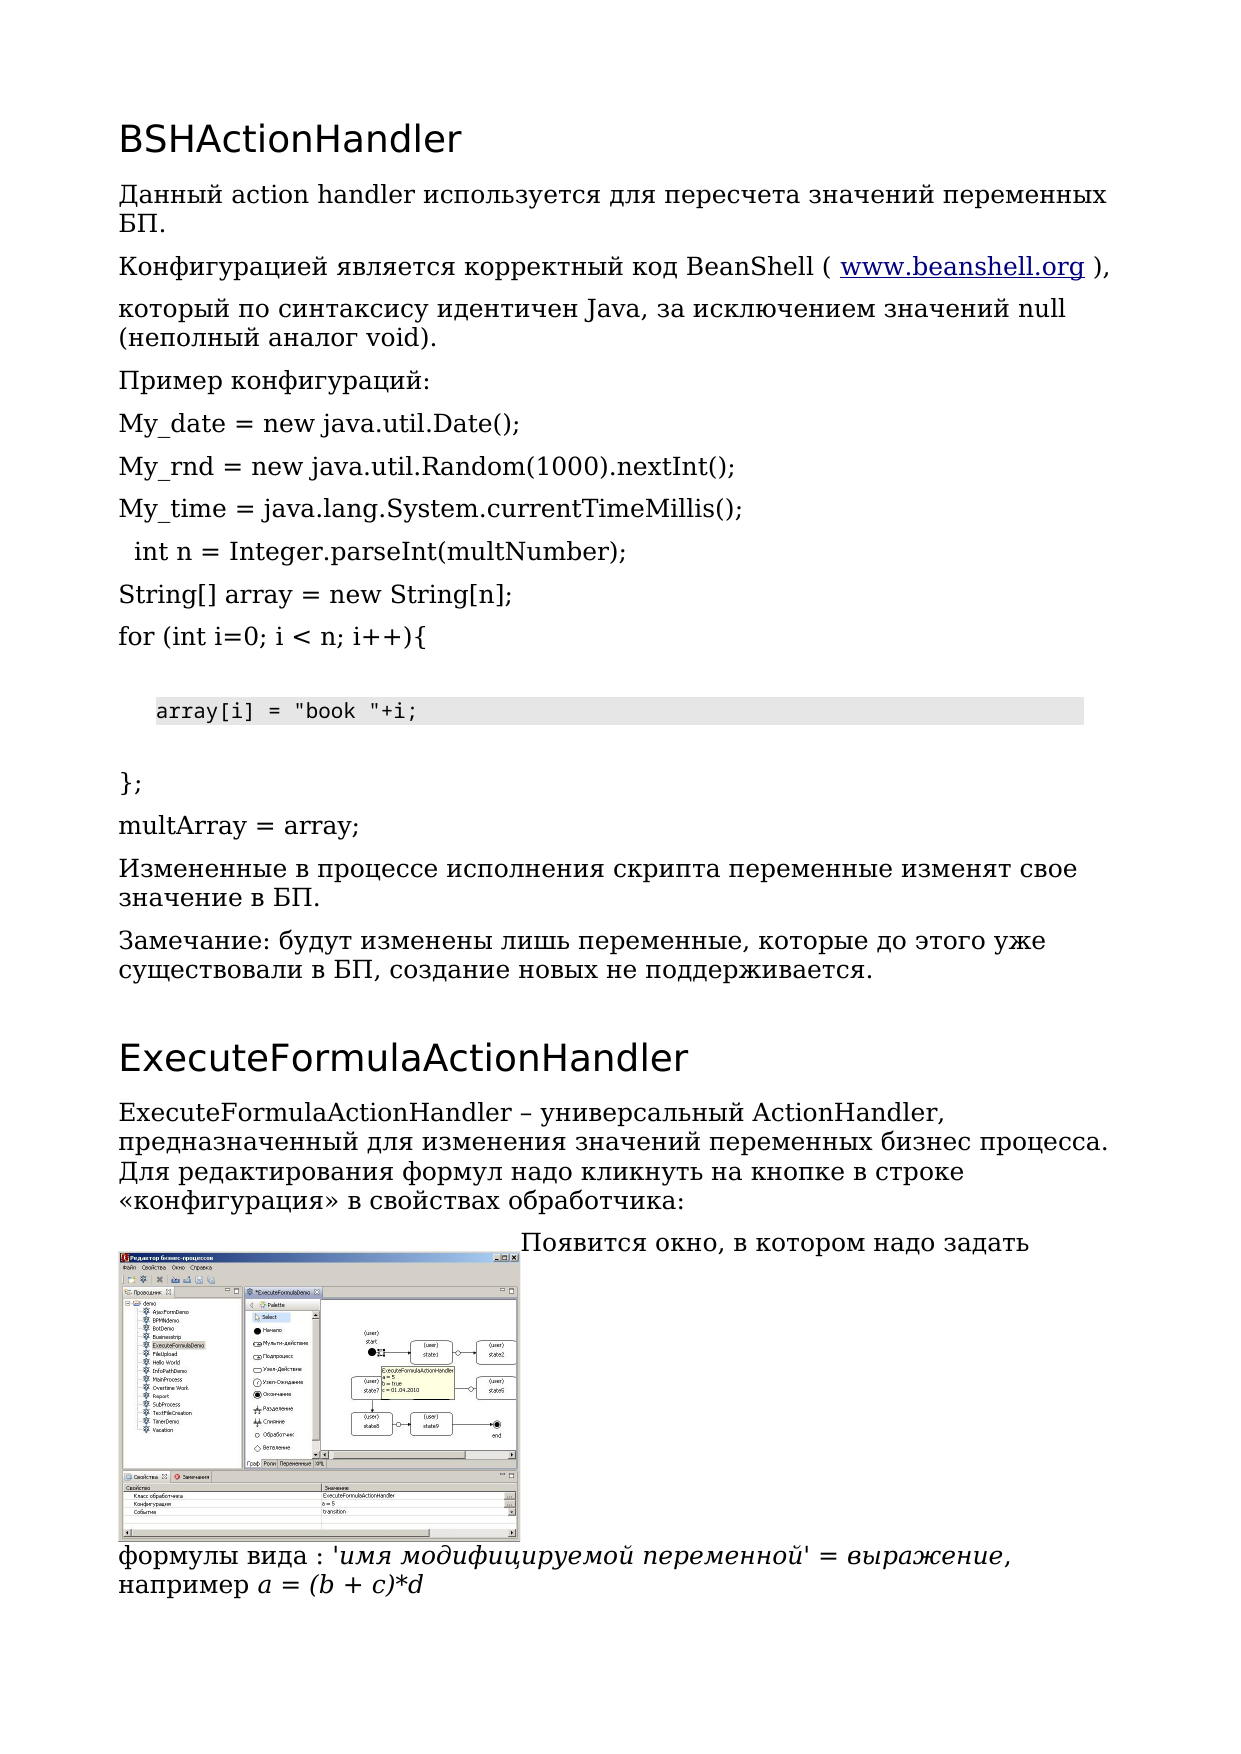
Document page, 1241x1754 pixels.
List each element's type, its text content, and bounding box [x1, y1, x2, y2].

text ExecuteFormulaActionHandler – универсальный ActionHandler, предназначенный для изменения значений переменных бизнес процесса. Для редактирования формул надо кликнуть на кнопке в строке «конфигурация» в свойствах обработчика: [118, 1098, 1122, 1215]
text Конфигурацией является корректный код BeanShell ( www.beanshell.org ), [118, 252, 1122, 281]
text который по синтаксису идентичен Java, за исключением значений null (неполный аналог void). [118, 294, 1122, 353]
text Данный action handler используется для пересчета значений переменных БП. [118, 180, 1122, 238]
text }; [118, 769, 1122, 798]
text My_time = java.lang.System.currentTimeMillis(); [118, 494, 1122, 523]
subtitle BSHActionHandler [118, 118, 1122, 162]
text String[] array = new String[n]; [118, 580, 1122, 609]
text My_date = new java.util.Date(); [118, 409, 1122, 438]
text for (int i=0; i < n; i++){ [118, 622, 1122, 652]
text int n = Integer.parseInt(multNumber); [118, 537, 1122, 566]
text Замечание: будут изменены лишь переменные, которые до этого уже существовали в БП, создание новых не поддерживается. [118, 926, 1122, 984]
text Пример конфигураций: [118, 366, 1122, 395]
text Измененные в процессе исполнения скрипта переменные изменят свое значение в БП. [118, 854, 1122, 912]
text multArray = array; [118, 811, 1122, 841]
text Появится окно, в котором надо задать формулы вида : 'имя модифицируемой переменной' = выражение, например a = (b + c)*d [118, 1229, 1122, 1600]
text My_rnd = new java.util.Random(1000).nextInt(); [118, 452, 1122, 481]
picture [118, 1251, 521, 1542]
text array[i] = "book "+i; [156, 697, 1084, 725]
subtitle ExecuteFormulaActionHandler [118, 1037, 1122, 1080]
